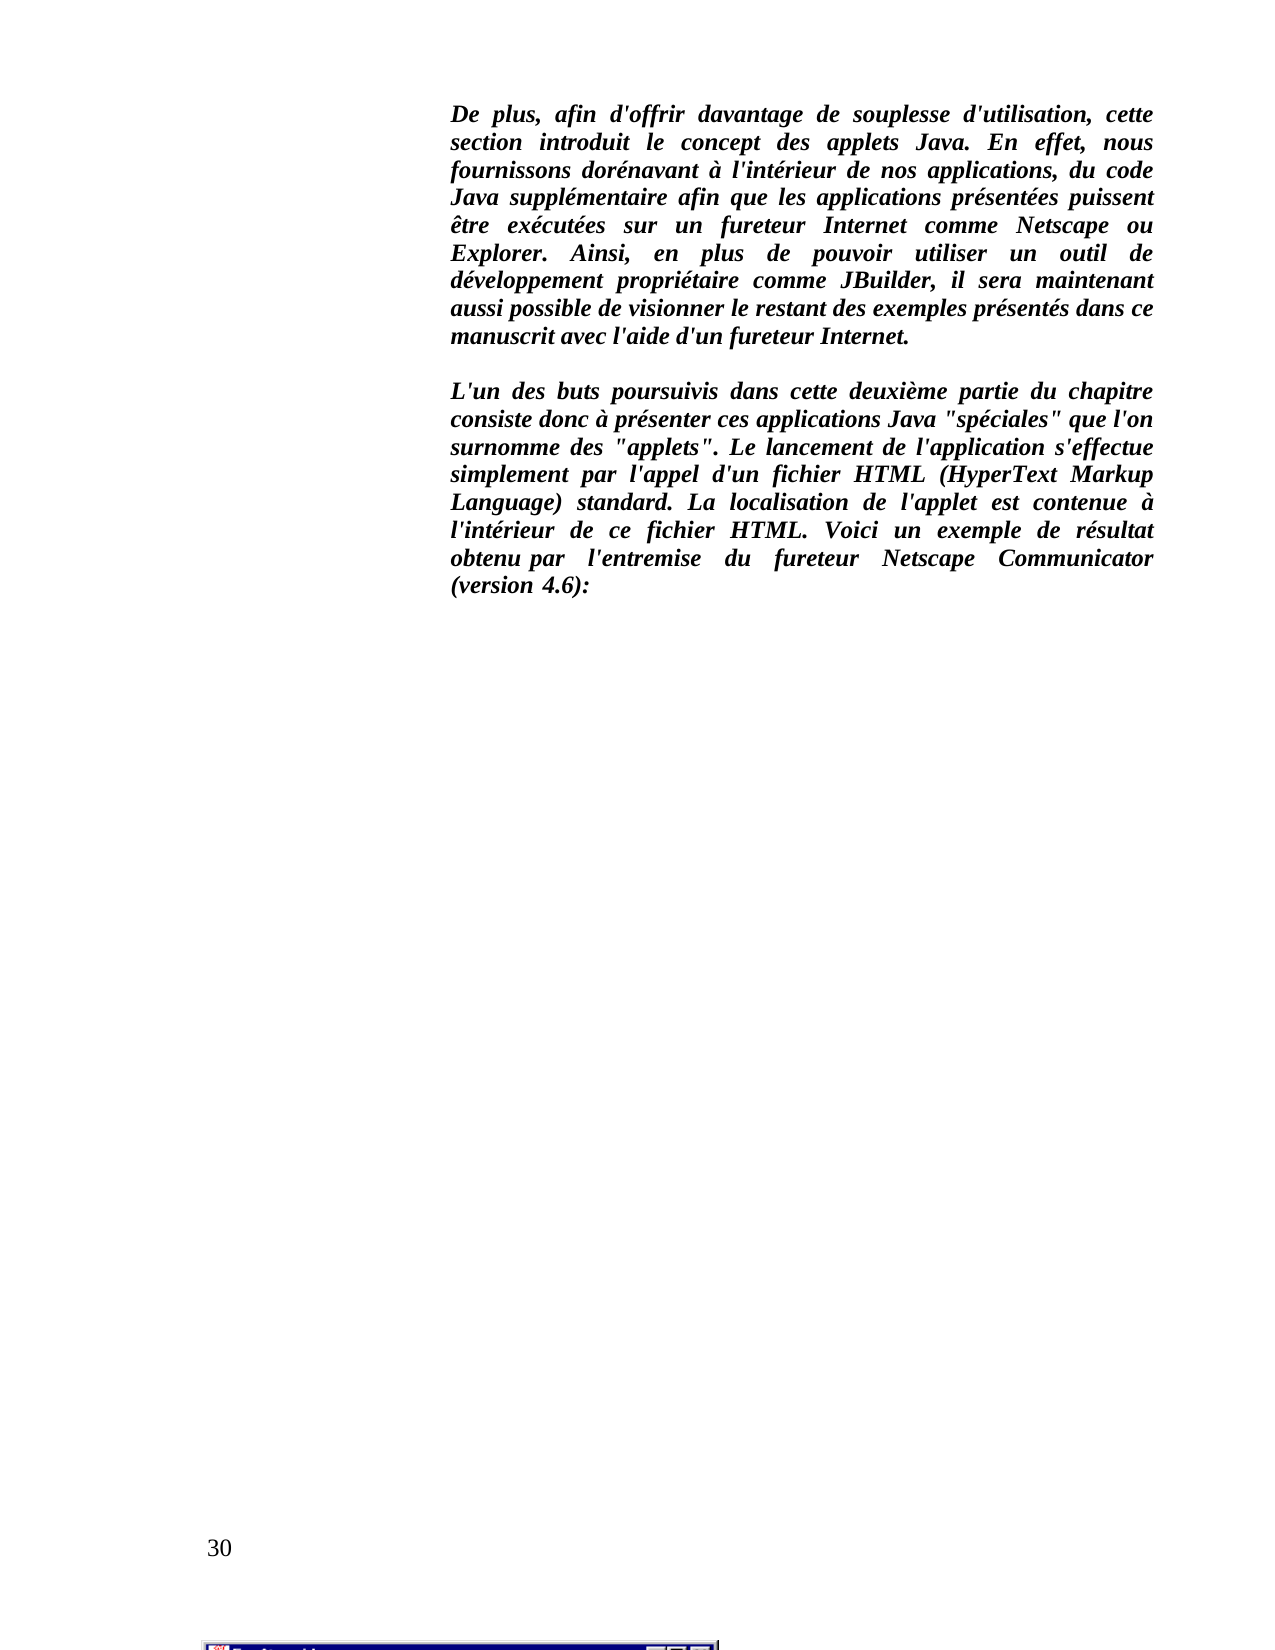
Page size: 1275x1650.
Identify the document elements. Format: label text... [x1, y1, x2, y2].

picture [201, 1640, 719, 1650]
table_header De plus, afin d'offrir davantage de souplesse d'utilisation, cette section introduit le concept des applets Java. En effet, nous fournissons dorénavant à l'intérieur de nos applications, du code Java supplémentaire afin que les applications présentées puissent être exécutées sur un fureteur Internet comme Netscape ou Explorer. Ainsi, en plus de pouvoir utiliser un outil de développement propriétaire comme JBuilder, il sera maintenant aussi possible de visionner le restant des exemples présentés dans ce manuscrit avec l'aide d'un fureteur Internet. [443, 100, 1164, 350]
table_header [200, 378, 443, 1061]
table_header [200, 100, 443, 350]
table_header L'un des buts poursuivis dans cette deuxième partie du chapitre consiste donc à présenter ces applications Java "spéciales" que l'on surnomme des "applets". Le lancement de l'application s'effectue simplement par l'appel d'un fichier HTML (HyperText Markup Language) standard. La localisation de l'applet est contenue à l'intérieur de ce fichier HTML. Voici un exemple de résultat obtenu par l'entremise du fureteur Netscape Communicator (version 4.6): [443, 378, 1164, 1061]
